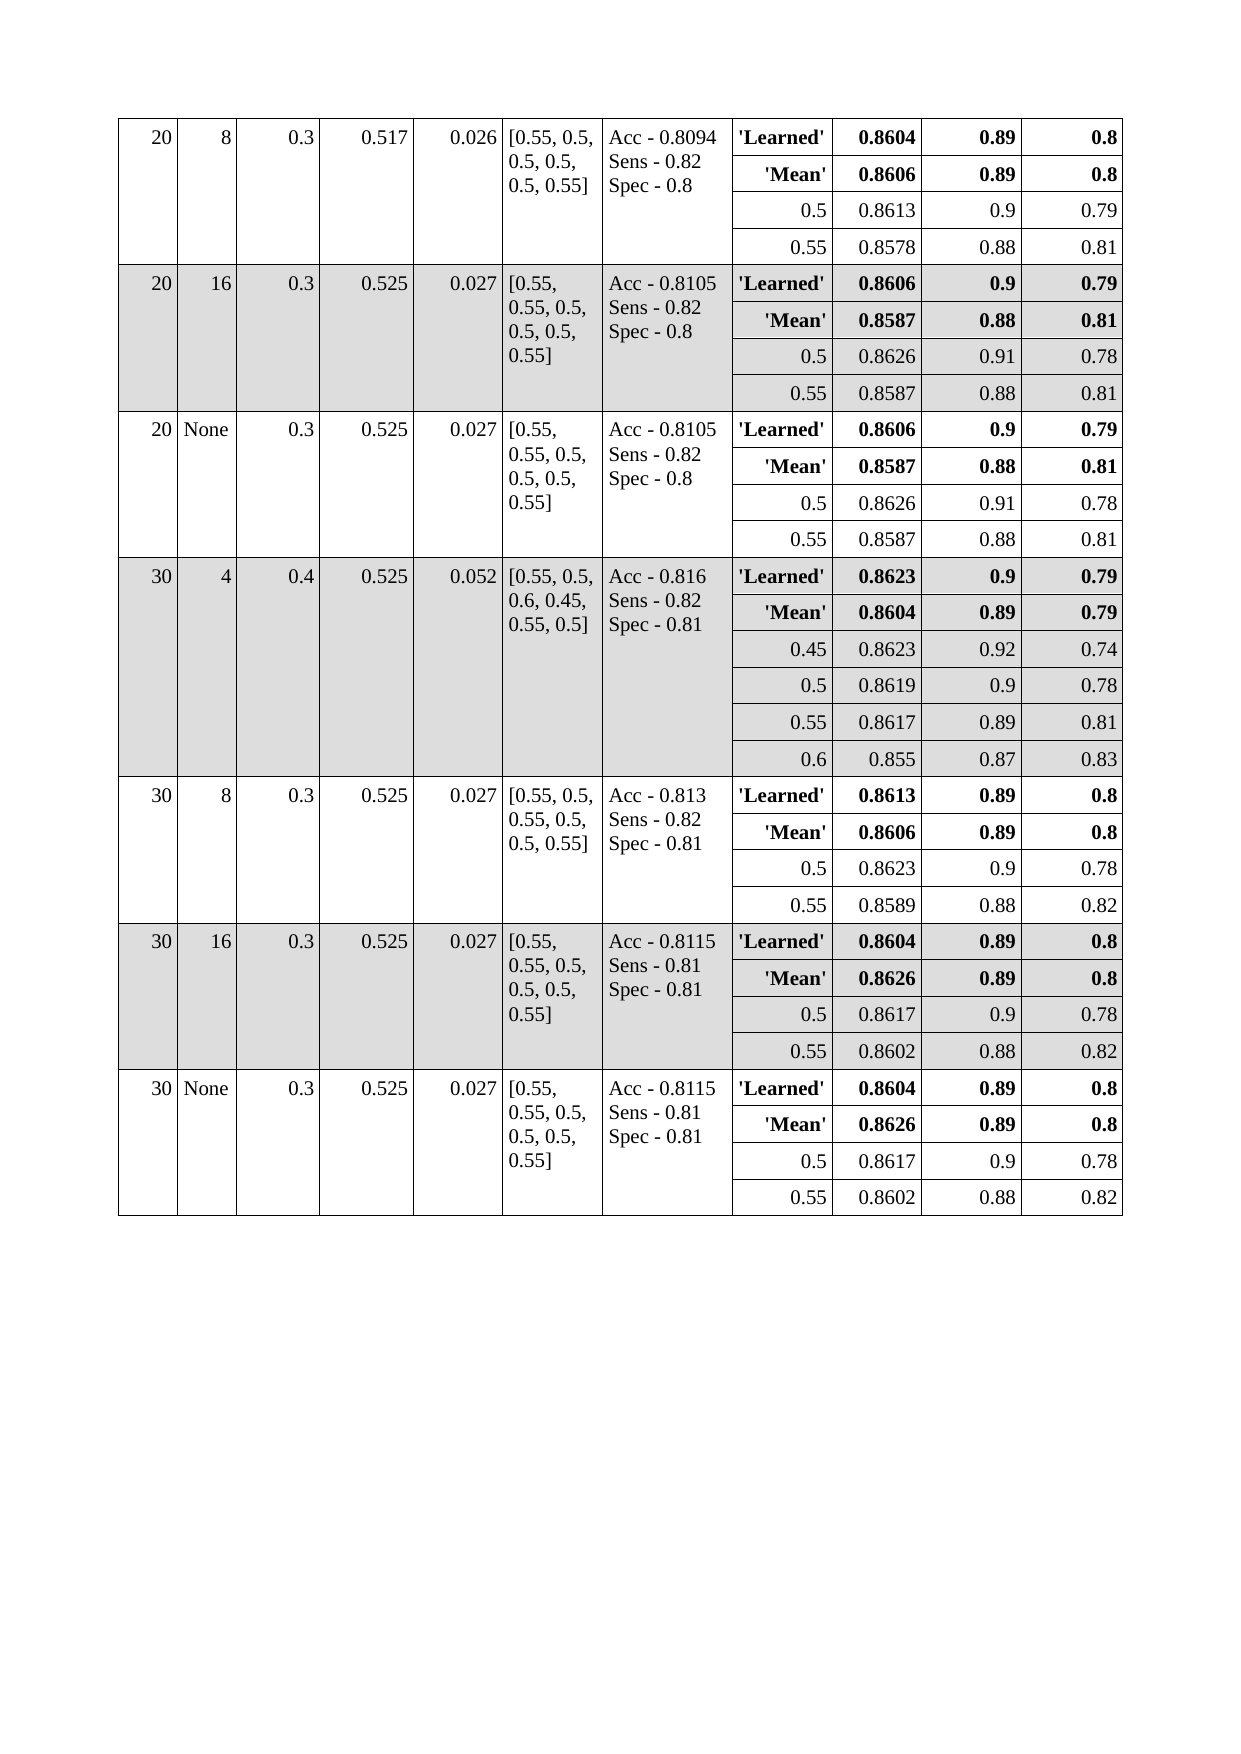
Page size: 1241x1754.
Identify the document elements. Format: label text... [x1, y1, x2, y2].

table_cell 0.5 [733, 339, 832, 374]
table_cell 0.9 [922, 558, 1021, 593]
table_cell 0.3 [237, 119, 319, 264]
table_cell 0.81 [1022, 704, 1122, 740]
table_cell 0.78 [1022, 668, 1122, 703]
table_cell 0.81 [1022, 448, 1122, 484]
table_cell 0.8602 [833, 1033, 921, 1069]
table_cell 0.79 [1022, 412, 1122, 447]
table_cell 'Learned' [733, 924, 832, 959]
table_cell 0.3 [237, 265, 319, 411]
table_cell 0.5 [733, 997, 832, 1032]
table_cell 'Learned' [733, 412, 832, 447]
table_cell 0.525 [320, 924, 413, 1069]
table_cell 0.8623 [833, 631, 921, 667]
table_cell 8 [178, 119, 236, 264]
table_cell 0.3 [237, 777, 319, 922]
table_cell 0.8 [1022, 924, 1122, 959]
table_cell 0.81 [1022, 302, 1122, 337]
table_cell 0.88 [922, 448, 1021, 484]
table_cell 30 [119, 777, 177, 922]
table_cell 0.9 [922, 412, 1021, 447]
table_cell 0.8604 [833, 1070, 921, 1105]
table_cell [0.55, 0.55, 0.5, 0.5, 0.5, 0.55] [503, 1070, 602, 1215]
table_cell 0.91 [922, 339, 1021, 374]
table_cell 0.8 [1022, 960, 1122, 996]
table_cell 'Mean' [733, 1106, 832, 1142]
table_cell 'Learned' [733, 119, 832, 155]
table_cell 0.052 [414, 558, 502, 776]
table_cell 'Learned' [733, 558, 832, 593]
table_cell 0.8606 [833, 814, 921, 849]
table_cell 0.8587 [833, 521, 921, 557]
table_cell 0.78 [1022, 485, 1122, 520]
table_cell 0.8606 [833, 265, 921, 301]
table_cell 0.55 [733, 1180, 832, 1215]
table_cell None [178, 412, 236, 557]
table_cell 0.027 [414, 265, 502, 411]
table_cell 16 [178, 265, 236, 411]
table_cell [0.55, 0.5, 0.6, 0.45, 0.55, 0.5] [503, 558, 602, 776]
table_cell 'Mean' [733, 302, 832, 337]
table_cell 0.525 [320, 412, 413, 557]
table_cell 0.027 [414, 412, 502, 557]
table_cell 20 [119, 265, 177, 411]
table_cell 'Mean' [733, 448, 832, 484]
table_cell 0.79 [1022, 192, 1122, 228]
table_cell 'Mean' [733, 595, 832, 630]
table_cell 0.5 [733, 192, 832, 228]
table_cell Acc - 0.8105 Sens - 0.82 Spec - 0.8 [603, 412, 732, 557]
table_cell 'Learned' [733, 265, 832, 301]
table_cell 20 [119, 412, 177, 557]
table_cell 0.525 [320, 558, 413, 776]
table_cell 0.78 [1022, 1143, 1122, 1178]
table_cell 0.8 [1022, 1106, 1122, 1142]
table_cell 0.55 [733, 229, 832, 264]
table_cell 0.8619 [833, 668, 921, 703]
table_cell 0.8617 [833, 1143, 921, 1178]
table_cell 0.8587 [833, 448, 921, 484]
table_cell 0.78 [1022, 997, 1122, 1032]
table_cell 0.5 [733, 850, 832, 886]
table_cell Acc - 0.813 Sens - 0.82 Spec - 0.81 [603, 777, 732, 922]
table_cell 0.8626 [833, 1106, 921, 1142]
table_cell 0.88 [922, 521, 1021, 557]
table_cell 0.8587 [833, 302, 921, 337]
table_cell 0.8604 [833, 924, 921, 959]
table_cell 0.8623 [833, 558, 921, 593]
table_cell 0.8589 [833, 887, 921, 922]
table_cell 0.3 [237, 924, 319, 1069]
table_cell 0.81 [1022, 521, 1122, 557]
table_cell 0.89 [922, 704, 1021, 740]
table_cell Acc - 0.8105 Sens - 0.82 Spec - 0.8 [603, 265, 732, 411]
table_cell 0.79 [1022, 558, 1122, 593]
table_cell 0.8 [1022, 119, 1122, 155]
table_cell Acc - 0.816 Sens - 0.82 Spec - 0.81 [603, 558, 732, 776]
table_cell 0.6 [733, 741, 832, 776]
table_cell 0.9 [922, 192, 1021, 228]
table_cell 0.91 [922, 485, 1021, 520]
table_cell 0.79 [1022, 265, 1122, 301]
table_cell 20 [119, 119, 177, 264]
table_cell 0.8606 [833, 412, 921, 447]
table_cell 0.78 [1022, 339, 1122, 374]
table_cell 0.8613 [833, 777, 921, 813]
table_cell 0.89 [922, 814, 1021, 849]
table_cell 30 [119, 924, 177, 1069]
table_cell [0.55, 0.55, 0.5, 0.5, 0.5, 0.55] [503, 924, 602, 1069]
table_cell 0.89 [922, 119, 1021, 155]
table_cell 0.55 [733, 704, 832, 740]
table_cell 0.81 [1022, 375, 1122, 411]
table_cell 'Learned' [733, 777, 832, 813]
table_cell 0.74 [1022, 631, 1122, 667]
table_cell 0.5 [733, 1143, 832, 1178]
table_cell 0.3 [237, 1070, 319, 1215]
table_cell 0.89 [922, 1070, 1021, 1105]
table_cell 0.55 [733, 1033, 832, 1069]
table_cell 0.8606 [833, 156, 921, 191]
table_cell 0.8613 [833, 192, 921, 228]
table_cell 0.525 [320, 1070, 413, 1215]
table_cell 0.517 [320, 119, 413, 264]
table_cell 0.89 [922, 1106, 1021, 1142]
table_cell 0.4 [237, 558, 319, 776]
table_cell 0.55 [733, 887, 832, 922]
table_cell 'Learned' [733, 1070, 832, 1105]
table_cell 0.8617 [833, 997, 921, 1032]
table_cell 0.89 [922, 156, 1021, 191]
table_cell 0.027 [414, 1070, 502, 1215]
table_cell [0.55, 0.55, 0.5, 0.5, 0.5, 0.55] [503, 265, 602, 411]
table_cell None [178, 1070, 236, 1215]
table_cell 0.855 [833, 741, 921, 776]
table_cell 0.8 [1022, 777, 1122, 813]
table_cell 0.8623 [833, 850, 921, 886]
table_cell 0.55 [733, 375, 832, 411]
table_cell 0.82 [1022, 1033, 1122, 1069]
table_cell 0.026 [414, 119, 502, 264]
table_cell 0.87 [922, 741, 1021, 776]
table_cell 0.79 [1022, 595, 1122, 630]
table_cell 0.8626 [833, 960, 921, 996]
table_cell 0.82 [1022, 887, 1122, 922]
table_cell [0.55, 0.5, 0.55, 0.5, 0.5, 0.55] [503, 777, 602, 922]
table_cell 0.8626 [833, 339, 921, 374]
table_cell 'Mean' [733, 960, 832, 996]
table_cell 0.8578 [833, 229, 921, 264]
table_cell 0.88 [922, 229, 1021, 264]
table_cell 0.88 [922, 1033, 1021, 1069]
table_cell 0.88 [922, 887, 1021, 922]
table_cell 0.8617 [833, 704, 921, 740]
table_cell 0.89 [922, 960, 1021, 996]
table_cell 0.9 [922, 1143, 1021, 1178]
table_cell 0.8604 [833, 119, 921, 155]
table_cell 0.9 [922, 668, 1021, 703]
table_cell 0.8 [1022, 1070, 1122, 1105]
table_cell 8 [178, 777, 236, 922]
table_cell 0.83 [1022, 741, 1122, 776]
table_cell 0.78 [1022, 850, 1122, 886]
table_cell 4 [178, 558, 236, 776]
table_cell 'Mean' [733, 814, 832, 849]
table_cell Acc - 0.8094 Sens - 0.82 Spec - 0.8 [603, 119, 732, 264]
table_cell 0.88 [922, 1180, 1021, 1215]
table_cell 0.8587 [833, 375, 921, 411]
table_cell 0.9 [922, 265, 1021, 301]
table_cell 0.45 [733, 631, 832, 667]
table_cell 16 [178, 924, 236, 1069]
table_cell 0.89 [922, 595, 1021, 630]
table_cell 0.8602 [833, 1180, 921, 1215]
table_cell 0.88 [922, 375, 1021, 411]
table_cell 0.89 [922, 777, 1021, 813]
table_cell [0.55, 0.55, 0.5, 0.5, 0.5, 0.55] [503, 412, 602, 557]
table_cell 0.9 [922, 850, 1021, 886]
table_cell Acc - 0.8115 Sens - 0.81 Spec - 0.81 [603, 1070, 732, 1215]
table_cell 0.89 [922, 924, 1021, 959]
table_cell 0.5 [733, 668, 832, 703]
table_cell 0.92 [922, 631, 1021, 667]
table_cell 0.027 [414, 924, 502, 1069]
table_cell 0.8626 [833, 485, 921, 520]
table_cell 0.525 [320, 265, 413, 411]
table_cell 0.88 [922, 302, 1021, 337]
table_cell 0.3 [237, 412, 319, 557]
table_cell 'Mean' [733, 156, 832, 191]
table_cell 0.82 [1022, 1180, 1122, 1215]
table_cell 0.525 [320, 777, 413, 922]
table_cell 0.8604 [833, 595, 921, 630]
table_cell 0.9 [922, 997, 1021, 1032]
table_cell 0.5 [733, 485, 832, 520]
table_cell 0.027 [414, 777, 502, 922]
table_cell 0.8 [1022, 814, 1122, 849]
table_cell 30 [119, 558, 177, 776]
table_cell 0.81 [1022, 229, 1122, 264]
table_cell Acc - 0.8115 Sens - 0.81 Spec - 0.81 [603, 924, 732, 1069]
table_cell 0.55 [733, 521, 832, 557]
table_cell [0.55, 0.5, 0.5, 0.5, 0.5, 0.55] [503, 119, 602, 264]
table_cell 30 [119, 1070, 177, 1215]
table_cell 0.8 [1022, 156, 1122, 191]
